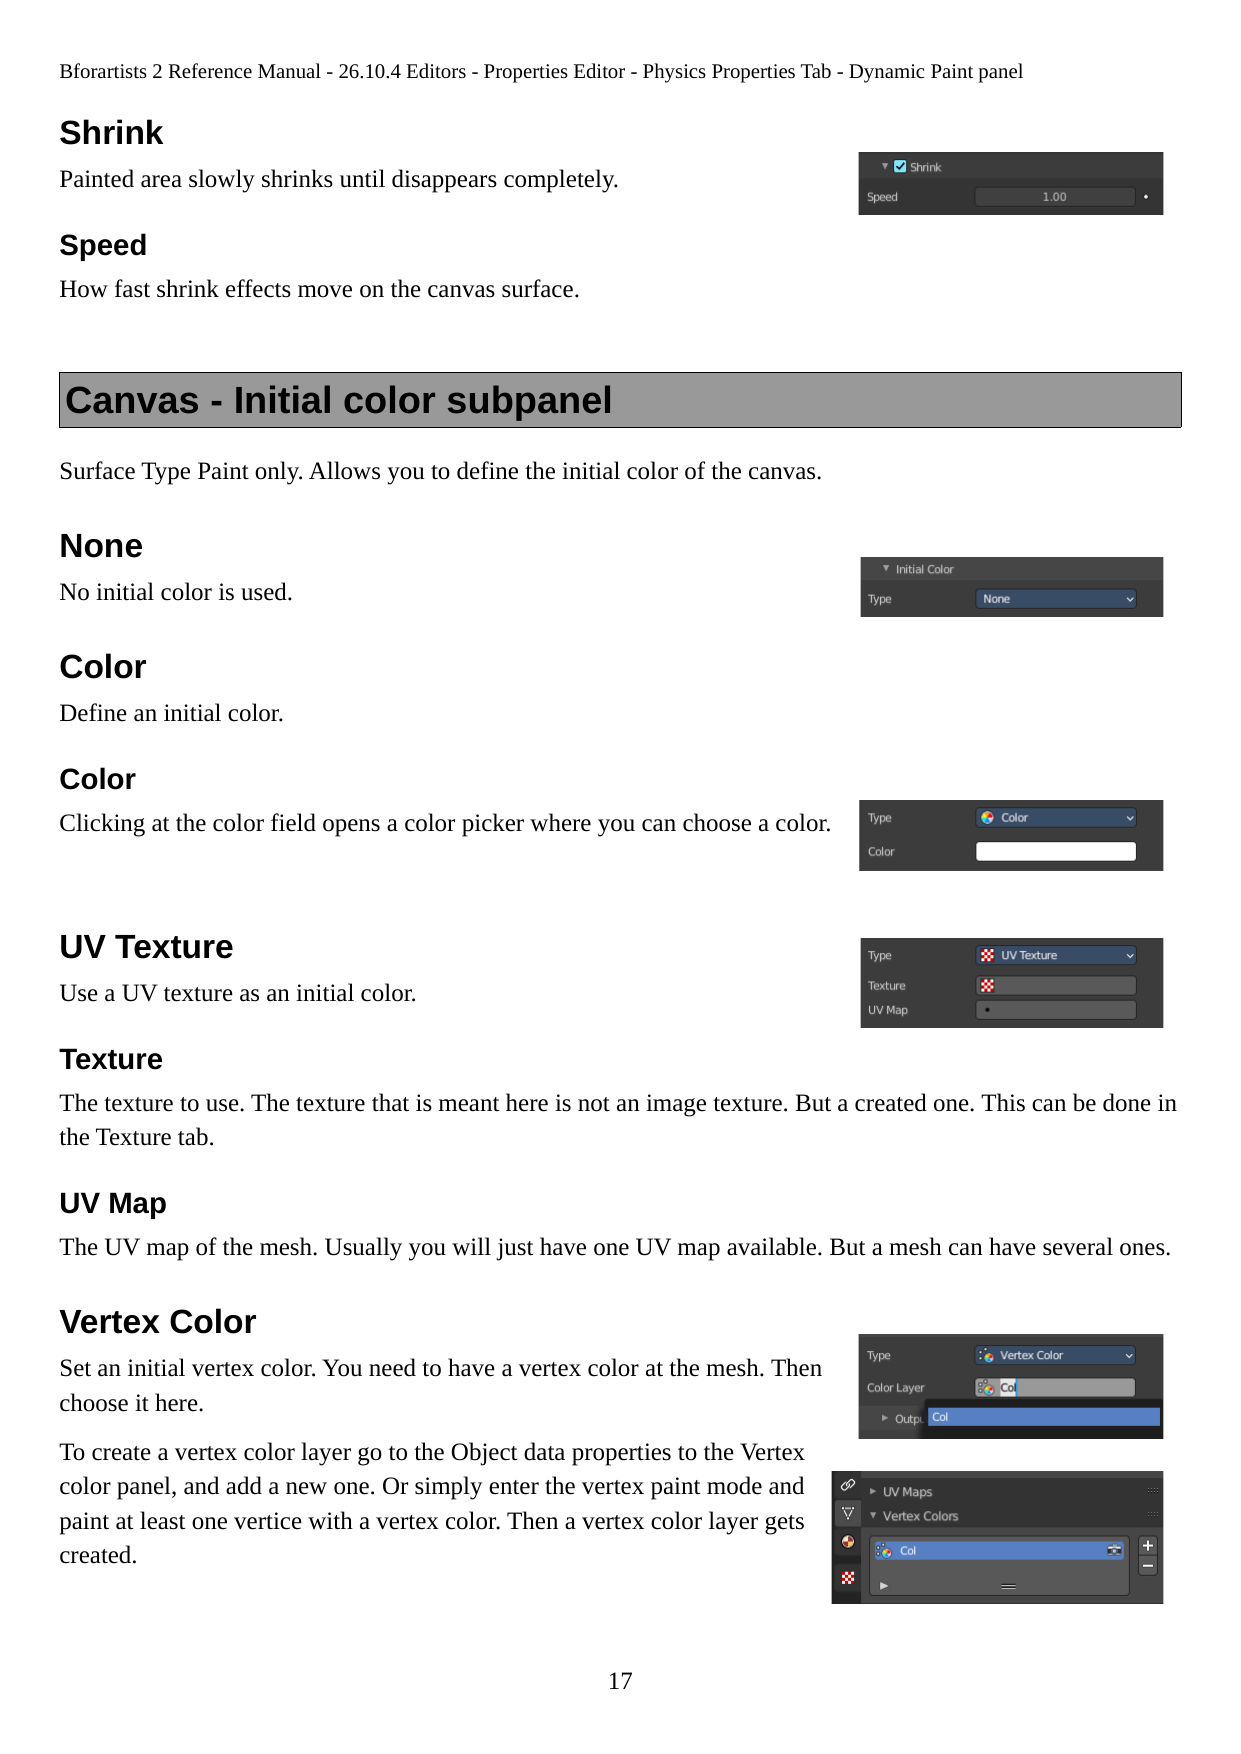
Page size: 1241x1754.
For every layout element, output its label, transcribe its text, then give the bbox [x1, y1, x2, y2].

picture [859, 800, 1164, 871]
text No initial color is used. [59, 577, 860, 606]
text Set an initial vertex color. You need to have a vertex color at the mesh. Then choose it here. [59, 1353, 858, 1416]
subtitle Color [59, 647, 1181, 685]
text To create a vertex color layer go to the Object data properties to the Vertex color panel, and add a new one. Or simply enter the vertex paint mode and paint at least one vertice with a vertex color. Then a vertex color layer gets created. [59, 1437, 1181, 1569]
picture [831, 1471, 1164, 1604]
subtitle UV Map [59, 1186, 1181, 1220]
text The texture to use. The texture that is meant here is not an image texture. But a created one. This can be done in the Texture tab. [59, 1088, 1181, 1151]
text How fast shrink effects move on the canvas surface. [59, 274, 1181, 302]
text Surface Type Paint only. Allows you to define the initial color of the canvas. [59, 456, 1181, 484]
text Use a UV texture as an initial color. [59, 978, 860, 1007]
picture [860, 938, 1164, 1028]
table_header Canvas - Initial color subpanel [60, 373, 1181, 427]
subtitle Speed [59, 227, 1181, 261]
subtitle None [59, 526, 1181, 564]
subtitle Texture [59, 1042, 1181, 1075]
picture [860, 557, 1164, 617]
text Painted area slowly shrinks until disappears completely. [59, 164, 858, 192]
picture [858, 1334, 1164, 1439]
text Clicking at the color field opens a color picker where you can choose a color. [59, 808, 859, 837]
subtitle Vertex Color [59, 1302, 1181, 1341]
subtitle Color [59, 762, 1181, 795]
subtitle Shrink [59, 113, 1181, 151]
text Define an initial color. [59, 698, 1181, 727]
picture [858, 152, 1164, 215]
subtitle UV Texture [59, 927, 1181, 965]
text The UV map of the mesh. Usually you will just have one UV map available. But a mesh can have several ones. [59, 1232, 1181, 1261]
